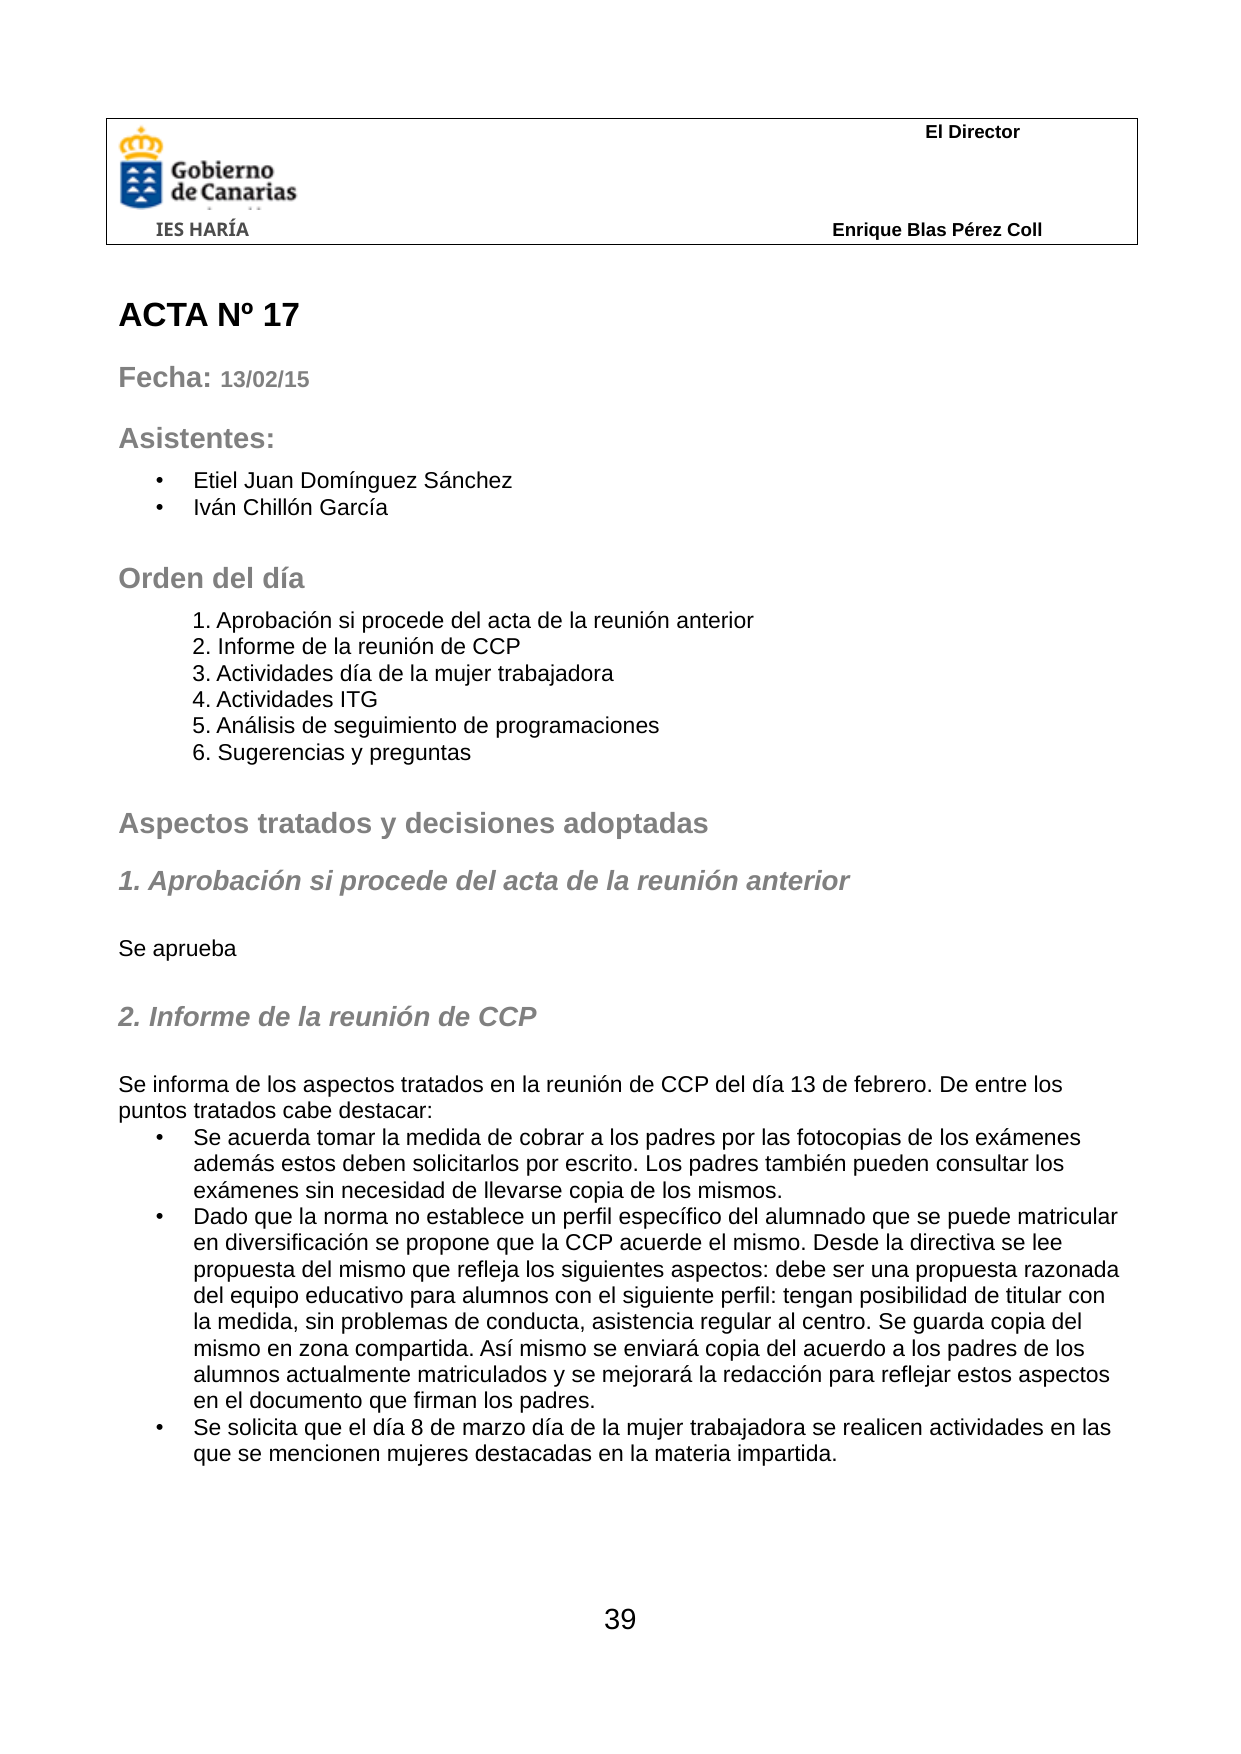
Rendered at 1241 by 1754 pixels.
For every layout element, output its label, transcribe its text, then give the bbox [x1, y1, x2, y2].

text 3. Actividades día de la mujer trabajadora [192, 659, 1122, 686]
list Iván Chillón García [156, 493, 1122, 520]
subtitle ACTA Nº 17 [118, 295, 1122, 333]
subtitle Asistentes: [118, 421, 1122, 455]
text Se aprueba [118, 935, 1122, 962]
subtitle Aspectos tratados y decisiones adoptadas [118, 806, 1122, 839]
subtitle 2. Informe de la reunión de CCP [118, 1000, 1122, 1032]
subtitle Orden del día [118, 561, 1122, 594]
text 4. Actividades ITG [192, 686, 1122, 712]
picture [115, 123, 300, 210]
text 2. Informe de la reunión de CCP [192, 633, 1122, 659]
text 1. Aprobación si procede del acta de la reunión anterior [192, 607, 1122, 633]
list Dado que la norma no establece un perfil específico del alumnado que se puede matricular en diversificación se propone que la CCP acuerde el mismo. Desde la directiva se lee propuesta del mismo que refleja los siguientes aspectos: debe ser una propuesta razonada del equipo educativo para alumnos con el siguiente perfil: tengan posibilidad de titular con la medida, sin problemas de conducta, asistencia regular al centro. Se guarda copia del mismo en zona compartida. Así mismo se enviará copia del acuerdo a los padres de los alumnos actualmente matriculados y se mejorará la redacción para reflejar estos aspectos en el documento que firman los padres. [156, 1203, 1122, 1414]
subtitle 1. Aprobación si procede del acta de la reunión anterior [118, 864, 1122, 896]
subtitle Fecha: 13/02/15 [118, 361, 1122, 394]
text 5. Análisis de seguimiento de programaciones [192, 712, 1122, 739]
list Se solicita que el día 8 de marzo día de la mujer trabajadora se realicen actividades en las que se mencionen mujeres destacadas en la materia impartida. [156, 1414, 1122, 1466]
text 6. Sugerencias y preguntas [192, 739, 1122, 765]
list Se acuerda tomar la medida de cobrar a los padres por las fotocopias de los exámenes además estos deben solicitarlos por escrito. Los padres también pueden consultar los exámenes sin necesidad de llevarse copia de los mismos. [156, 1124, 1122, 1203]
list Etiel Juan Domínguez Sánchez [156, 467, 1122, 493]
text Se informa de los aspectos tratados en la reunión de CCP del día 13 de febrero. De entre los puntos tratados cabe destacar: [118, 1071, 1122, 1124]
